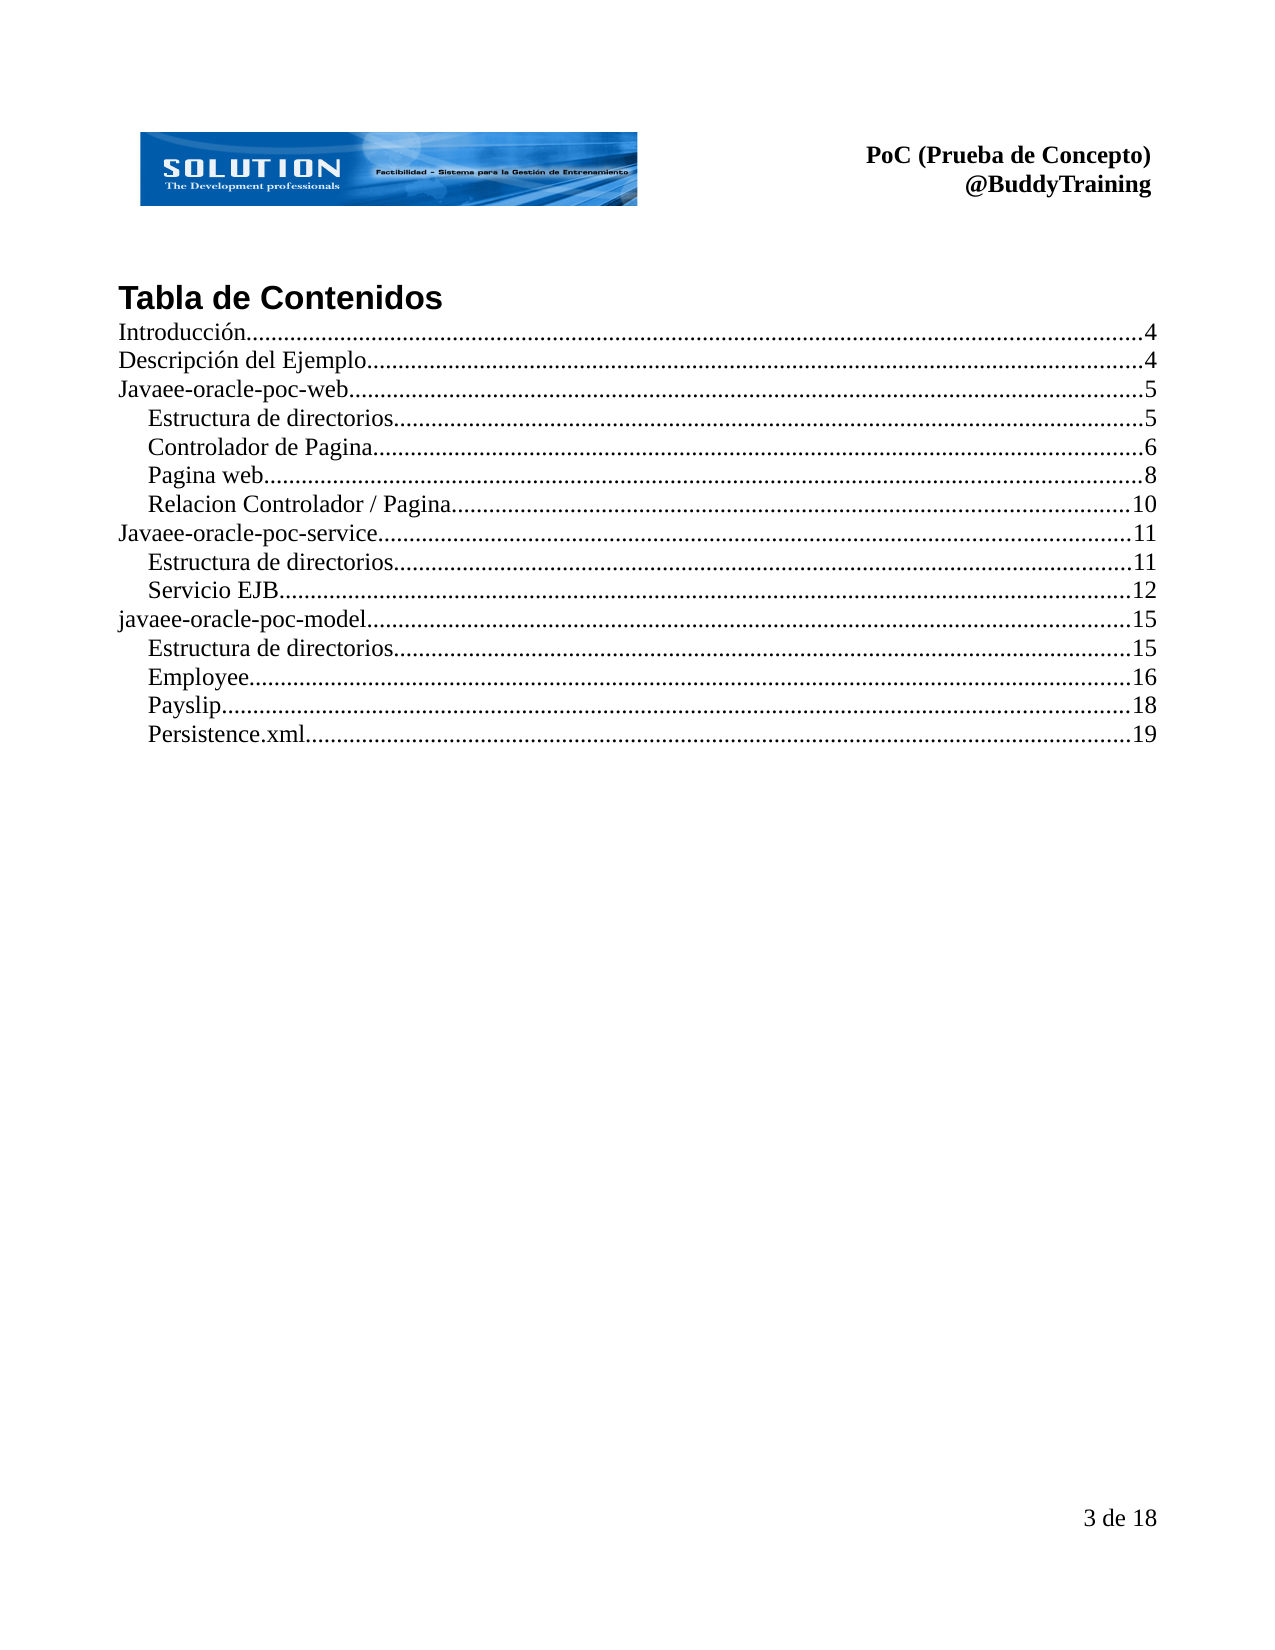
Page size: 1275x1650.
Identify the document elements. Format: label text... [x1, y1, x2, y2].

text javaee-oracle-poc-model 15 [118, 604, 1157, 633]
text Estructura de directorios 5 [148, 403, 1157, 432]
text Servicio EJB 12 [148, 576, 1157, 604]
text Descripción del Ejemplo 4 [118, 346, 1157, 374]
text Relacion Controlador / Pagina 10 [148, 489, 1157, 518]
text Employee 16 [148, 662, 1157, 691]
text Javaee-oracle-poc-service 11 [118, 518, 1157, 547]
text Persistence.xml 19 [148, 719, 1157, 748]
text Pagina web 8 [148, 461, 1157, 489]
subtitle Tabla de Contenidos [118, 278, 1157, 317]
text Controlador de Pagina 6 [148, 432, 1157, 461]
text Payslip 18 [148, 691, 1157, 719]
text Estructura de directorios 11 [148, 547, 1157, 576]
text Javaee-oracle-poc-web 5 [118, 374, 1157, 403]
picture [140, 132, 638, 206]
text Introducción 4 [118, 317, 1157, 346]
text Estructura de directorios 15 [148, 633, 1157, 662]
